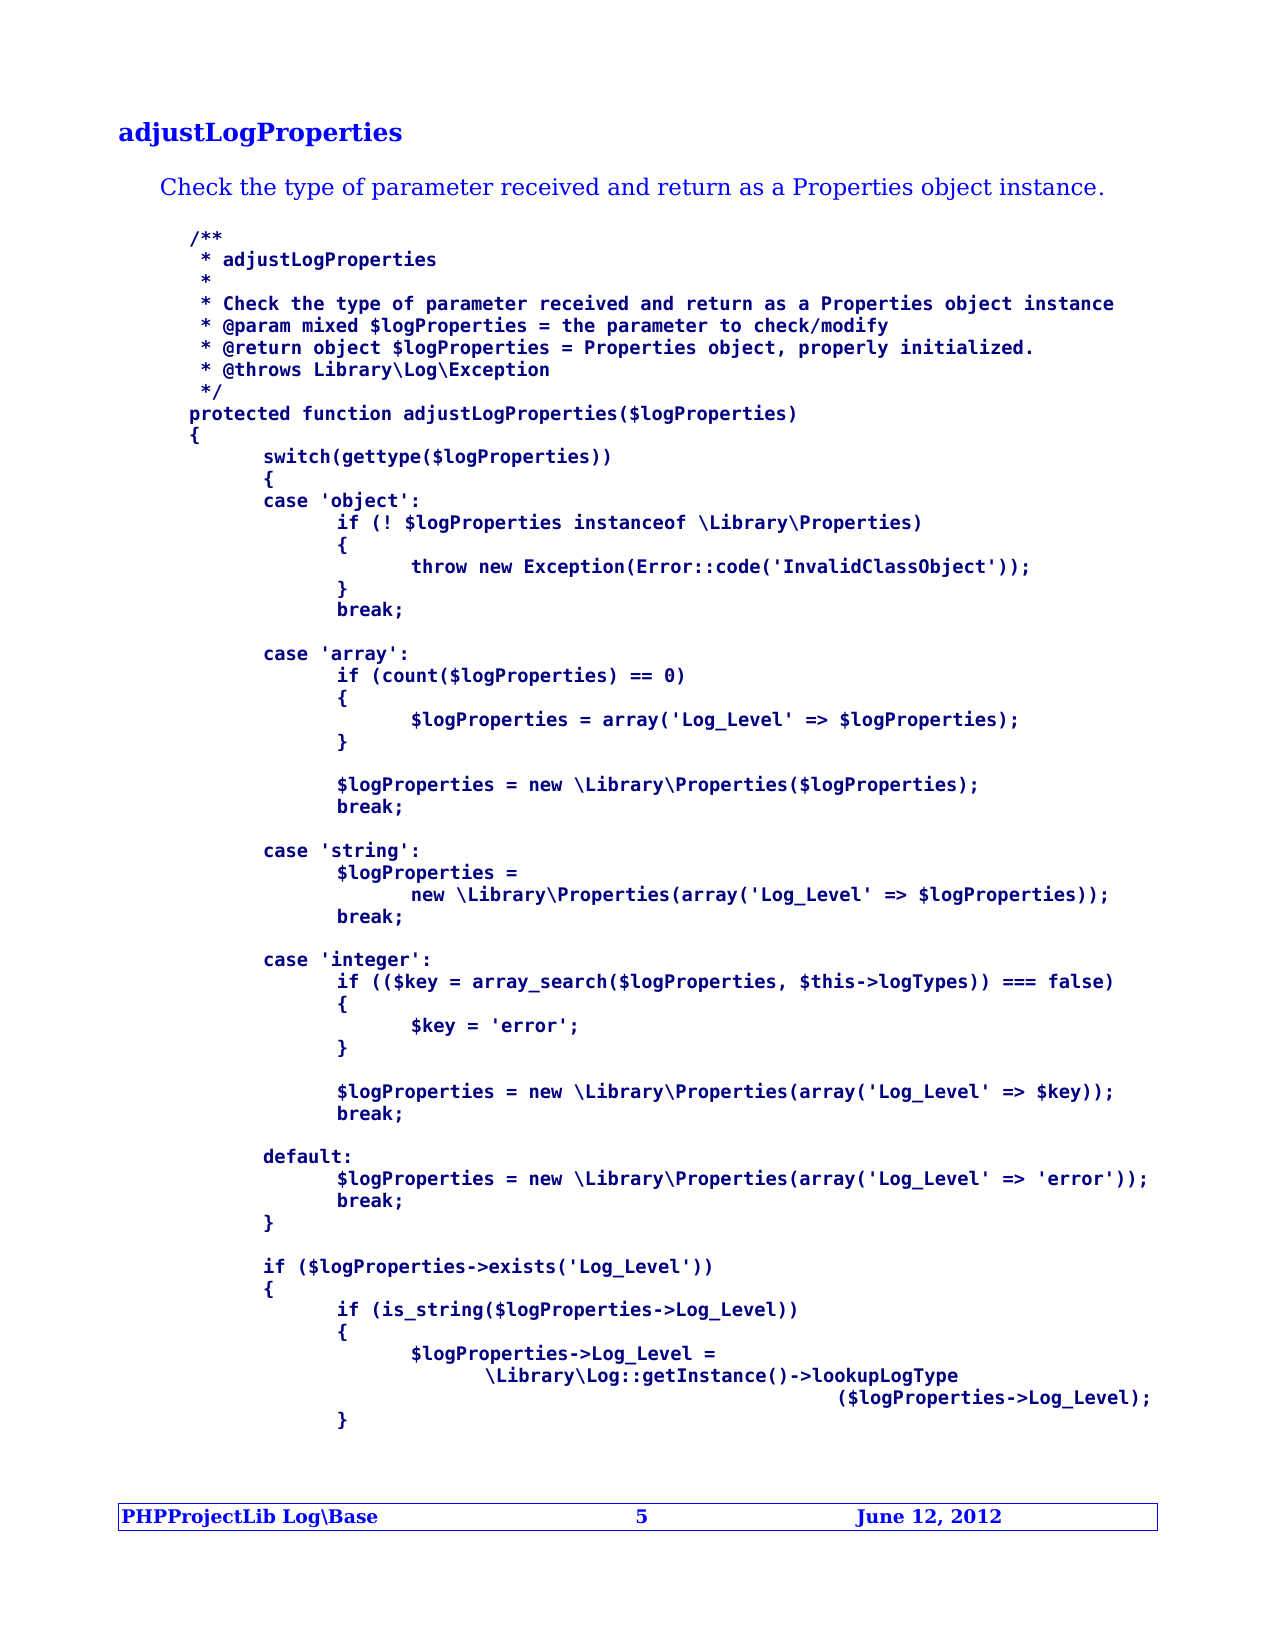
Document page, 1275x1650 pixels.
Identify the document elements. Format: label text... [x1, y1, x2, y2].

list * [189, 271, 1157, 293]
list * @return object $logProperties = Properties object, properly initialized. [189, 337, 1157, 359]
list break; [189, 1190, 1157, 1212]
list \Library\Log::getInstance()->lookupLogType [189, 1365, 1157, 1387]
list { [189, 1321, 1157, 1343]
list $logProperties->Log_Level = [189, 1343, 1157, 1365]
list case 'string': [189, 840, 1157, 862]
list throw new Exception(Error::code('InvalidClassObject')); [189, 556, 1157, 577]
list { [189, 1277, 1157, 1299]
list $logProperties = array('Log_Level' => $logProperties); [189, 709, 1157, 731]
list } [189, 731, 1157, 752]
list } [189, 577, 1157, 599]
list break; [189, 796, 1157, 818]
list switch(gettype($logProperties)) [189, 446, 1157, 468]
list } [189, 1409, 1157, 1431]
list } [189, 1037, 1157, 1059]
list if (($key = array_search($logProperties, $this->logTypes)) === false) [189, 971, 1157, 993]
list * @throws Library\Log\Exception [189, 359, 1157, 381]
title adjustLogProperties [118, 118, 1157, 147]
list break; [189, 599, 1157, 621]
list * @param mixed $logProperties = the parameter to check/modify [189, 315, 1157, 337]
list */ [189, 381, 1157, 402]
list break; [189, 1102, 1157, 1124]
list ($logProperties->Log_Level); [189, 1387, 1157, 1409]
list /** [189, 227, 1157, 249]
list { [189, 687, 1157, 709]
list { [189, 468, 1157, 490]
list if (count($logProperties) == 0) [189, 665, 1157, 687]
list } [189, 1212, 1157, 1234]
list $logProperties = new \Library\Properties(array('Log_Level' => $key)); [189, 1081, 1157, 1102]
list { [189, 424, 1157, 446]
list if (is_string($logProperties->Log_Level)) [189, 1299, 1157, 1321]
list if (! $logProperties instanceof \Library\Properties) [189, 512, 1157, 534]
list $key = 'error'; [189, 1015, 1157, 1037]
text Check the type of parameter received and return as a Properties object instance. [159, 174, 1157, 201]
list $logProperties = new \Library\Properties(array('Log_Level' => 'error')); [189, 1168, 1157, 1190]
list $logProperties = [189, 862, 1157, 884]
list if ($logProperties->exists('Log_Level')) [189, 1256, 1157, 1277]
list case 'integer': [189, 949, 1157, 971]
list case 'array': [189, 643, 1157, 665]
list case 'object': [189, 490, 1157, 512]
list $logProperties = new \Library\Properties($logProperties); [189, 774, 1157, 796]
list * adjustLogProperties [189, 249, 1157, 271]
list { [189, 534, 1157, 556]
list break; [189, 906, 1157, 927]
list protected function adjustLogProperties($logProperties) [189, 402, 1157, 424]
list { [189, 993, 1157, 1015]
list new \Library\Properties(array('Log_Level' => $logProperties)); [189, 884, 1157, 906]
list * Check the type of parameter received and return as a Properties object instance [189, 293, 1157, 315]
list default: [189, 1146, 1157, 1168]
